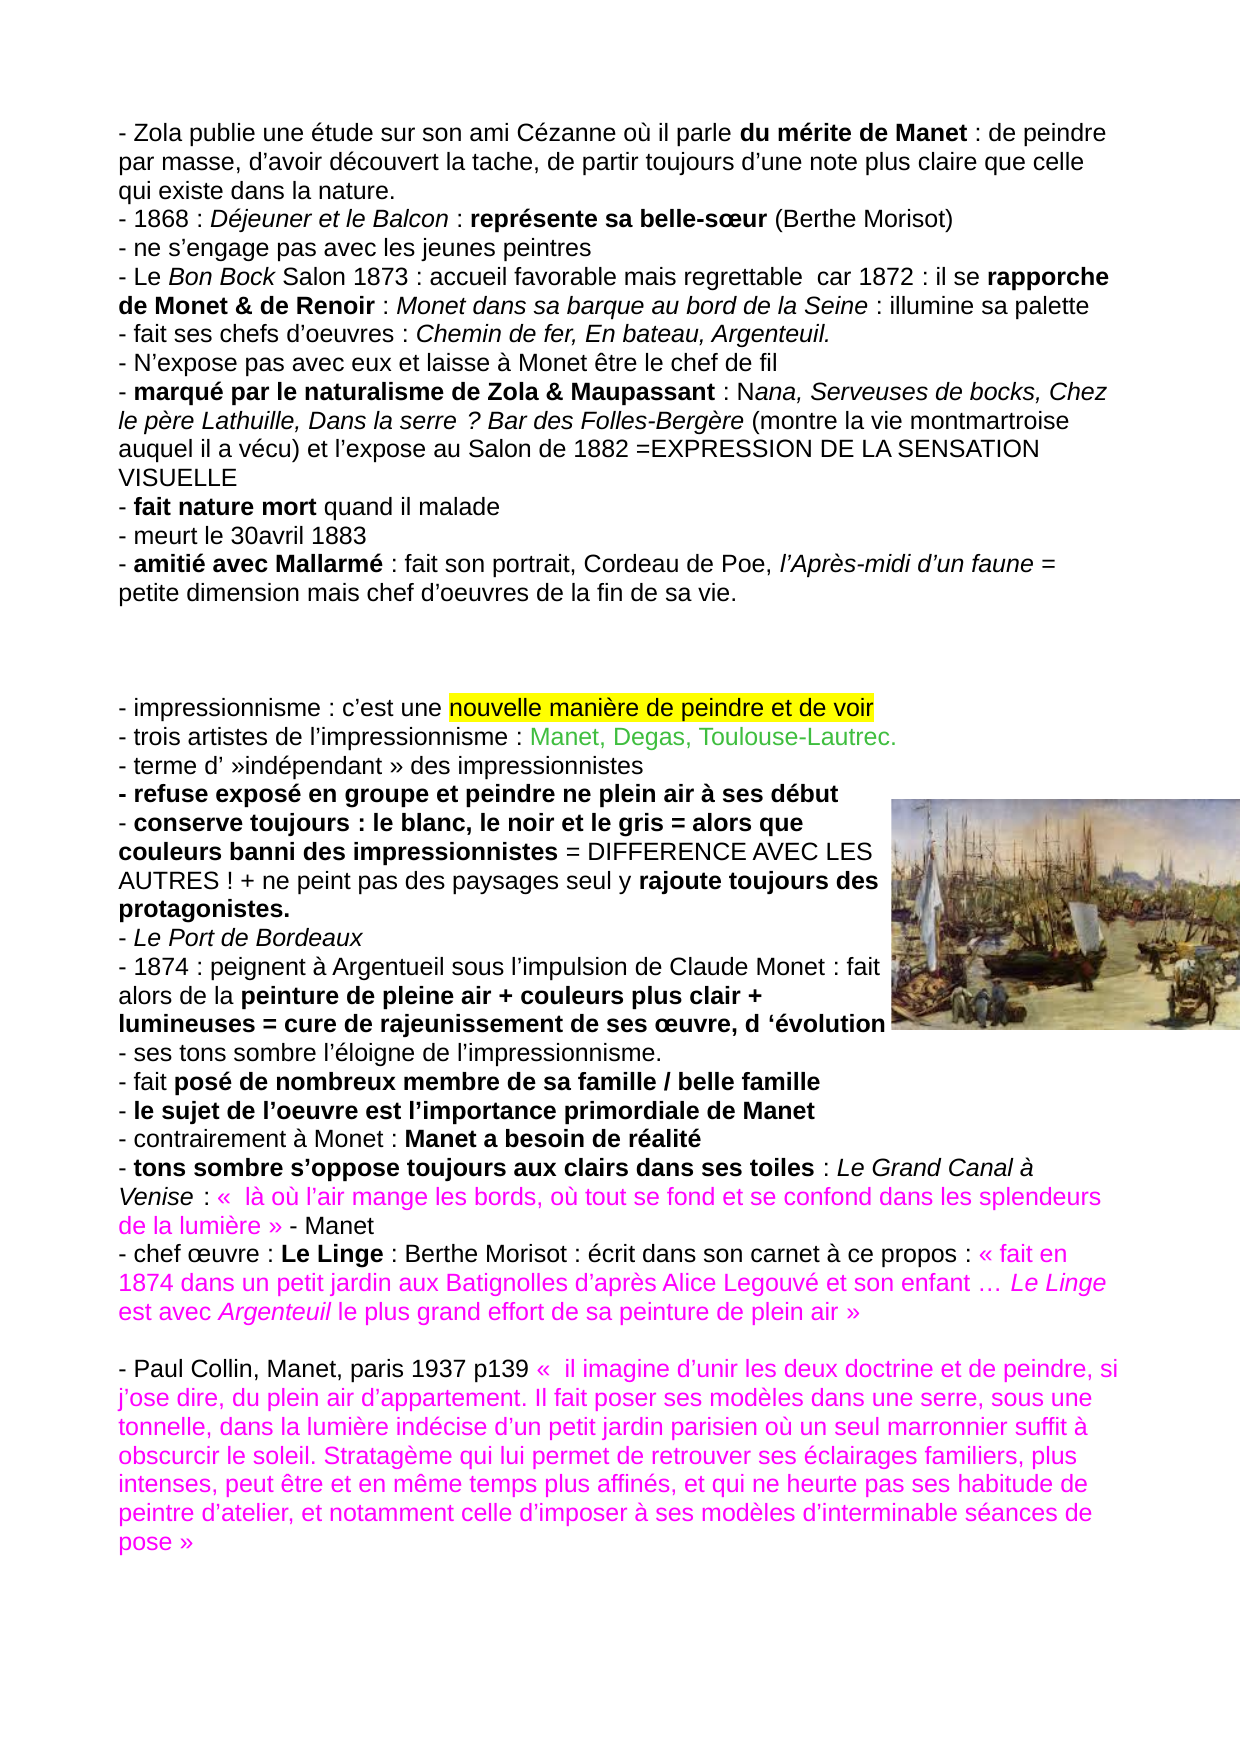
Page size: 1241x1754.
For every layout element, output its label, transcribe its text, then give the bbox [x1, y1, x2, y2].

text - tons sombre s’oppose toujours aux clairs dans ses toiles : Le Grand Canal à Venise : « là où l’air mange les bords, où tout se fond et se confond dans les splendeurs de la lumière » - Manet [118, 1153, 1122, 1239]
text - ne s’engage pas avec les jeunes peintres [118, 233, 1122, 262]
text - meurt le 30avril 1883 [118, 521, 1122, 549]
text - marqué par le naturalisme de Zola & Maupassant : Nana, Serveuses de bocks, Chez le père Lathuille, Dans la serre ? Bar des Folles-Bergère (montre la vie montmartroise auquel il a vécu) et l’expose au Salon de 1882 =EXPRESSION DE LA SENSATION VISUELLE [118, 377, 1122, 492]
text - N’expose pas avec eux et laisse à Monet être le chef de fil [118, 348, 1122, 377]
text - chef œuvre : Le Linge : Berthe Morisot : écrit dans son carnet à ce propos : « fait en 1874 dans un petit jardin aux Batignolles d’après Alice Legouvé et son enfant … Le Linge est avec Argenteuil le plus grand effort de sa peinture de plein air » [118, 1239, 1122, 1326]
text - contrairement à Monet : Manet a besoin de réalité [118, 1124, 1122, 1153]
text - Zola publie une étude sur son ami Cézanne où il parle du mérite de Manet : de peindre par masse, d’avoir découvert la tache, de partir toujours d’une note plus claire que celle qui existe dans la nature. [118, 118, 1122, 204]
text - refuse exposé en groupe et peindre ne plein air à ses début [118, 779, 1122, 808]
text - 1868 : Déjeuner et le Balcon : représente sa belle-sœur (Berthe Morisot) [118, 204, 1122, 233]
text - Le Bon Bock Salon 1873 : accueil favorable mais regrettable car 1872 : il se rapporche de Monet & de Renoir : Monet dans sa barque au bord de la Seine : illumine sa palette [118, 262, 1122, 319]
text - terme d’ »indépendant » des impressionnistes [118, 751, 1122, 779]
text - 1874 : peignent à Argentueil sous l’impulsion de Claude Monet : fait alors de la peinture de pleine air + couleurs plus clair + lumineuses = cure de rajeunissement de ses œuvre, d ‘évolution [118, 952, 1122, 1038]
picture [891, 799, 1240, 1030]
text - impressionnisme : c’est une nouvelle manière de peindre et de voir [118, 693, 1122, 722]
text - fait nature mort quand il malade [118, 492, 1122, 521]
text - fait ses chefs d’oeuvres : Chemin de fer, En bateau, Argenteuil. [118, 319, 1122, 348]
text - fait posé de nombreux membre de sa famille / belle famille [118, 1067, 1122, 1096]
text - amitié avec Mallarmé : fait son portrait, Cordeau de Poe, l’Après-midi d’un faune = petite dimension mais chef d’oeuvres de la fin de sa vie. [118, 549, 1122, 607]
text - conserve toujours : le blanc, le noir et le gris = alors que couleurs banni des impressionnistes = DIFFERENCE AVEC LES AUTRES ! + ne peint pas des paysages seul y rajoute toujours des protagonistes. [118, 808, 891, 923]
text - Paul Collin, Manet, paris 1937 p139 « il imagine d’unir les deux doctrine et de peindre, si j’ose dire, du plein air d’appartement. Il fait poser ses modèles dans une serre, sous une tonnelle, dans la lumière indécise d’un petit jardin parisien où un seul marronnier suffit à obscurcir le soleil. Stratagème qui lui permet de retrouver ses éclairages familiers, plus intenses, peut être et en même temps plus affinés, et qui ne heurte pas ses habitude de peintre d’atelier, et notamment celle d’imposer à ses modèles d’interminable séances de pose » [118, 1354, 1122, 1556]
text - Le Port de Bordeaux [118, 923, 891, 952]
text - trois artistes de l’impressionnisme : Manet, Degas, Toulouse-Lautrec. [118, 722, 1122, 751]
text - le sujet de l’oeuvre est l’importance primordiale de Manet [118, 1096, 1122, 1124]
text - ses tons sombre l’éloigne de l’impressionnisme. [118, 1038, 1122, 1067]
